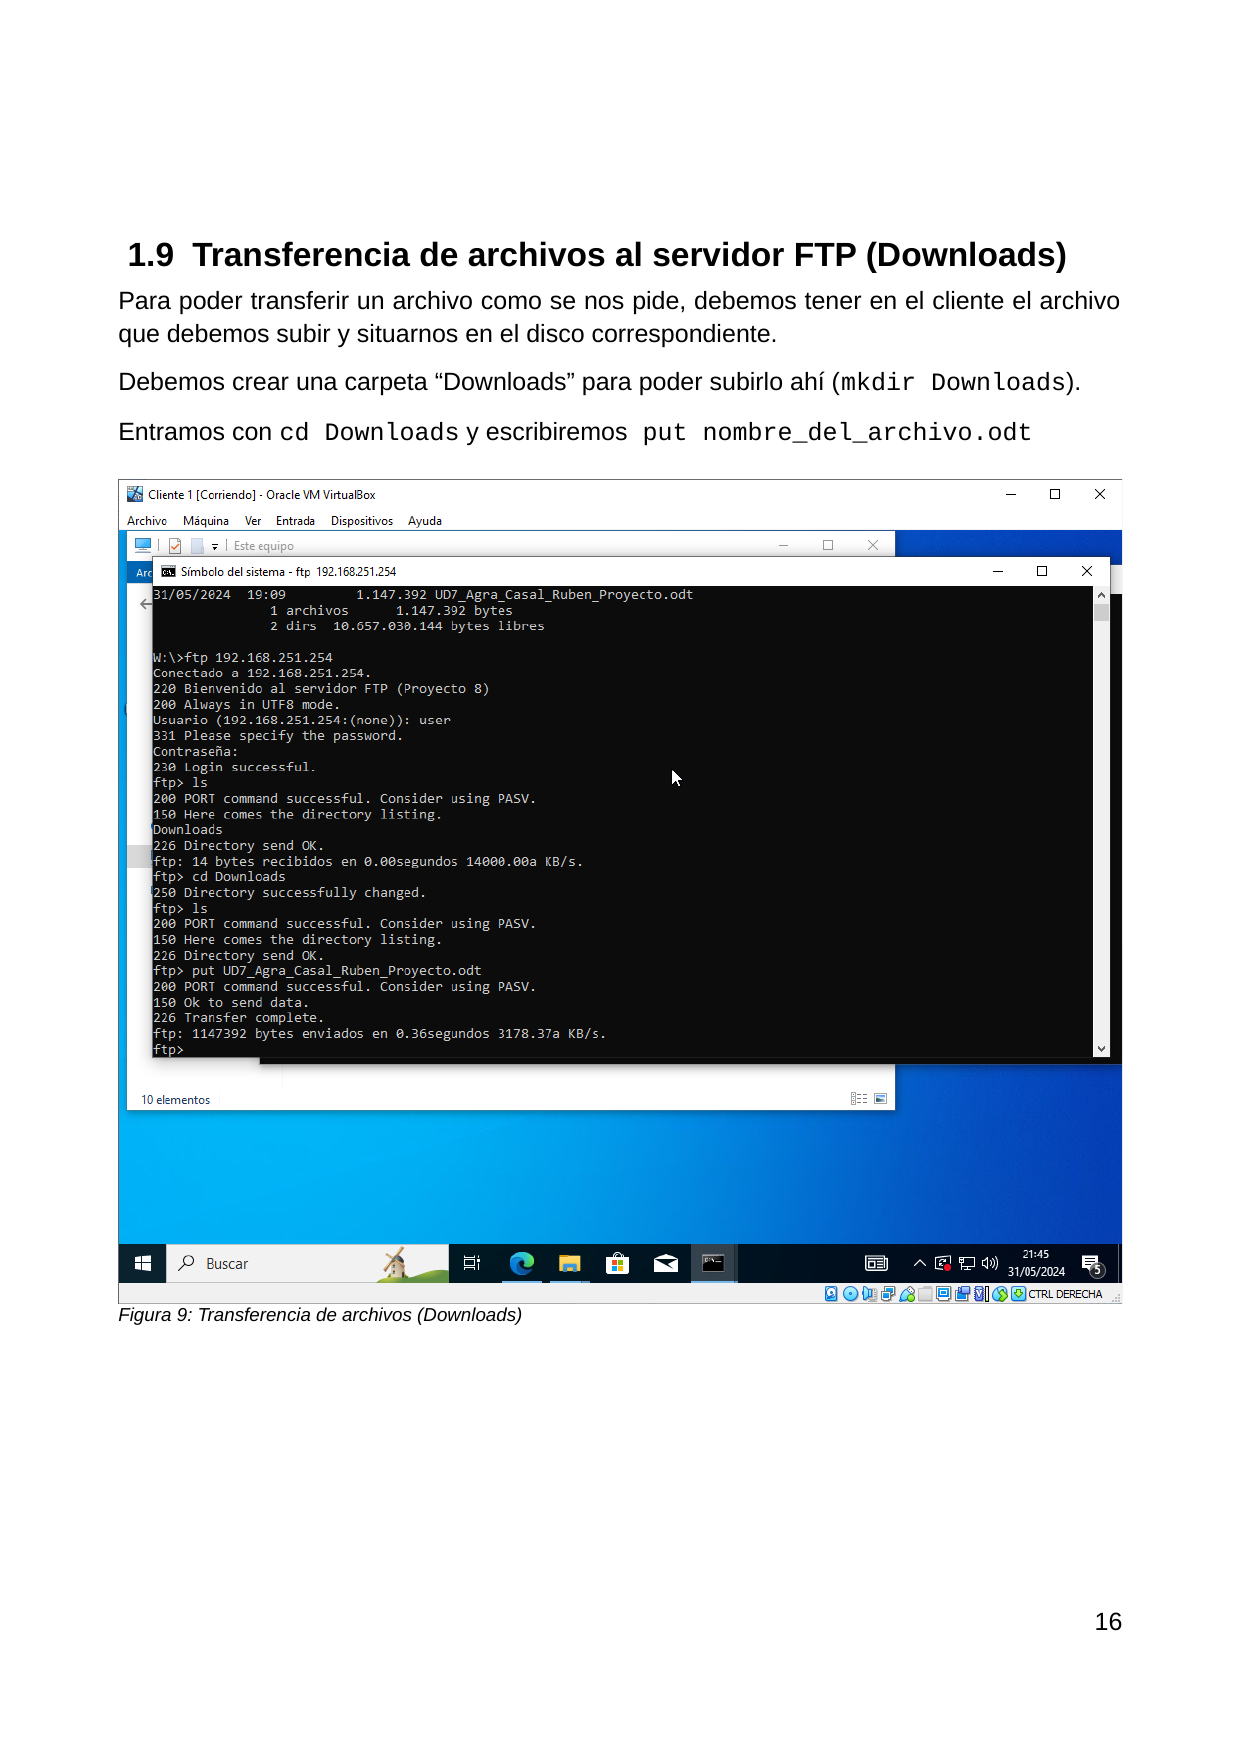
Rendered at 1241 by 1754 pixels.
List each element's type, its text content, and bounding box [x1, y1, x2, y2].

text Para poder transferir un archivo como se nos pide, debemos tener en el cliente el archivo que debemos subir y situarnos en el disco correspondiente. [118, 286, 1122, 347]
text Figura 9: Transferencia de archivos (Downloads) [118, 1304, 1122, 1325]
text Entramos con cd Downloads y escribiremos put nombre_del_archivo.odt [118, 417, 1122, 448]
picture [118, 479, 1123, 1304]
text Debemos crear una carpeta “Downloads” para poder subirlo ahí (mkdir Downloads). [118, 367, 1122, 397]
subtitle Transferencia de archivos al servidor FTP (Downloads) [118, 234, 1122, 273]
